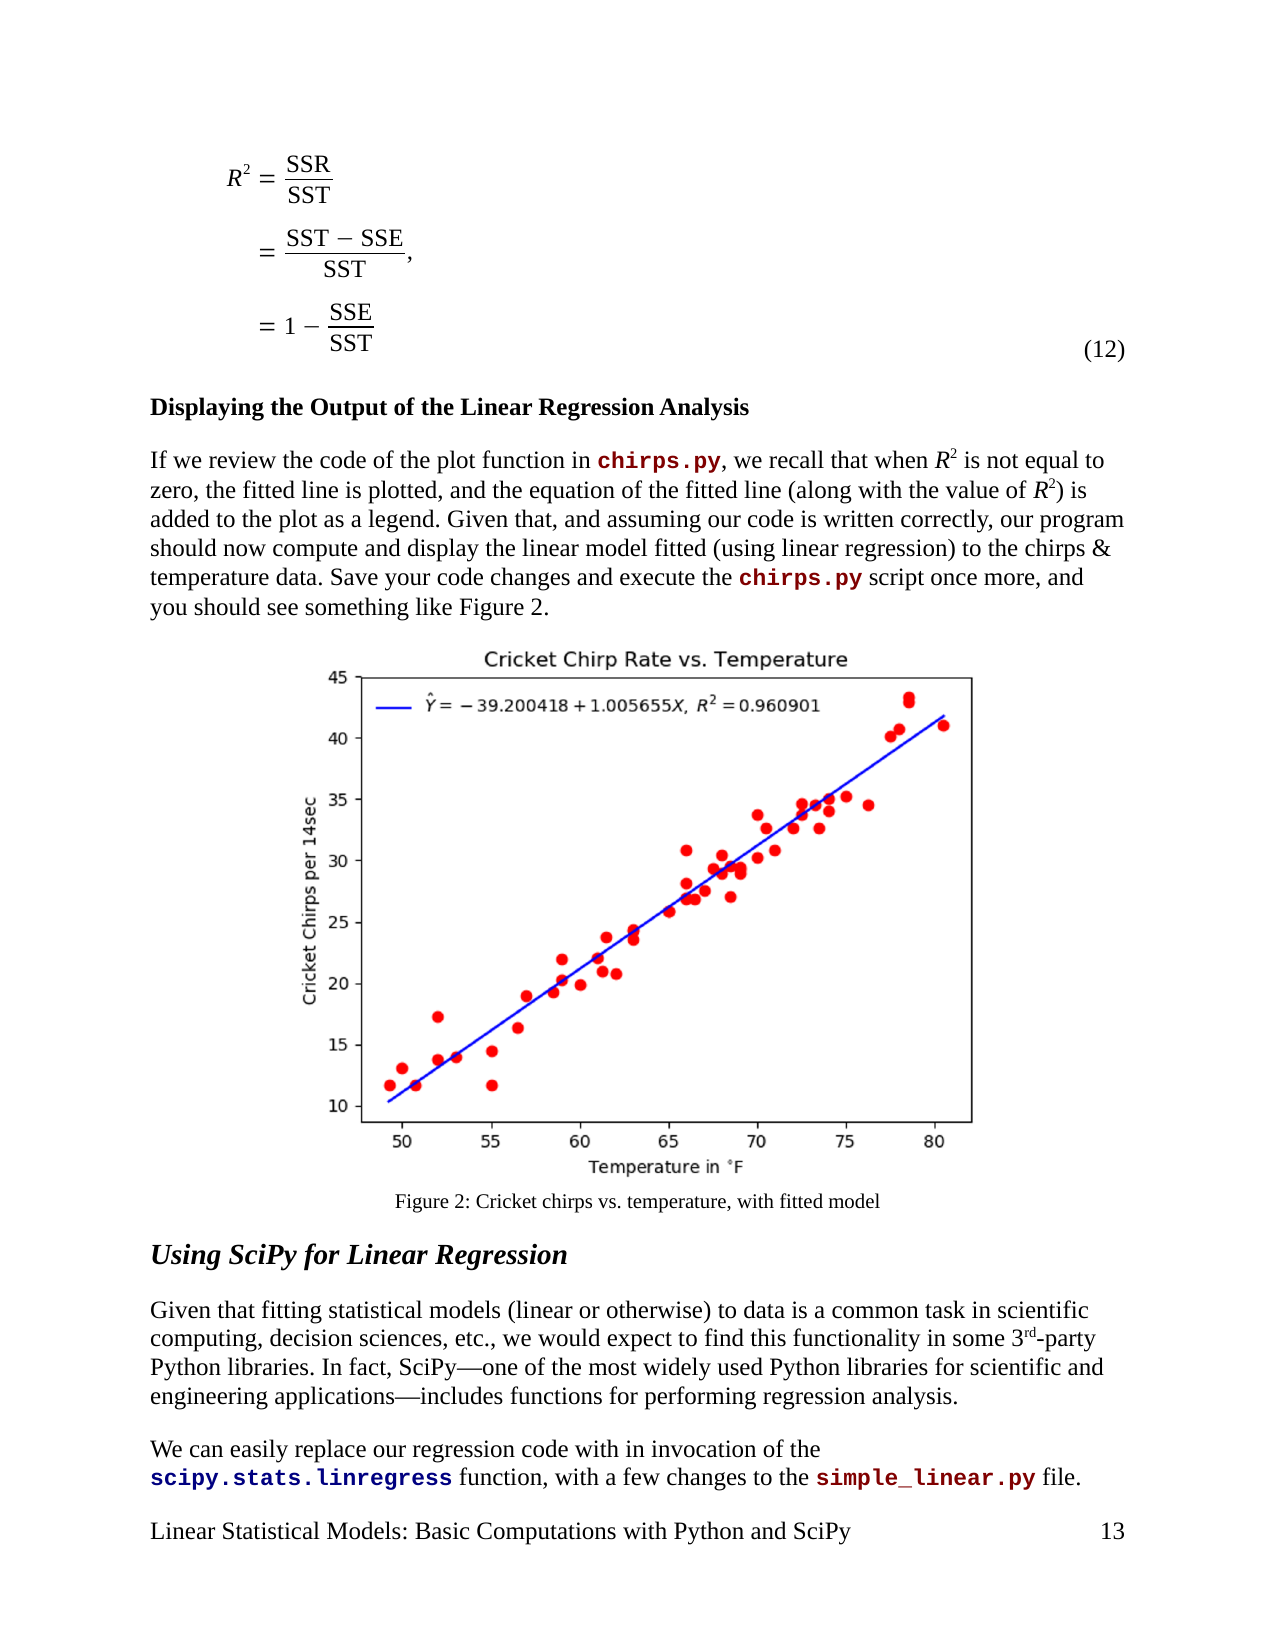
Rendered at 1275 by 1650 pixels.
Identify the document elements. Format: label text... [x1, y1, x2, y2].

text Figure 2: Cricket chirps vs. temperature, with fitted model [294, 1185, 981, 1213]
subtitle Using SciPy for Linear Regression [150, 657, 1125, 1271]
picture [293, 644, 982, 1185]
text We can easily replace our regression code with in invocation of the scipy.stats.linregress function, with a few changes to the simple_linear.py file. [150, 1434, 1125, 1493]
text Given that fitting statistical models (linear or otherwise) to data is a common task in scientific computing, decision sciences, etc., we would expect to find this functionality in some 3rd-party Python libraries. In fact, SciPy—one of the most widely used Python libraries for scientific and engineering applications—includes functions for performing regression analysis. [150, 1295, 1125, 1410]
table_header (12) [1017, 150, 1125, 381]
table_header , [150, 150, 1017, 381]
text If we review the code of the plot function in chirps.py, we recall that when R2 is not equal to zero, the fitted line is plotted, and the equation of the fitted line (along with the value of R2) is added to the plot as a legend. Given that, and assuming our code is written correctly, our program should now compute and display the linear model fitted (using linear regression) to the chirps & temperature data. Save your code changes and execute the chirps.py script once more, and you should see something like Figure 2. [150, 445, 1125, 621]
subtitle Displaying the Output of the Linear Regression Analysis [150, 392, 1125, 421]
